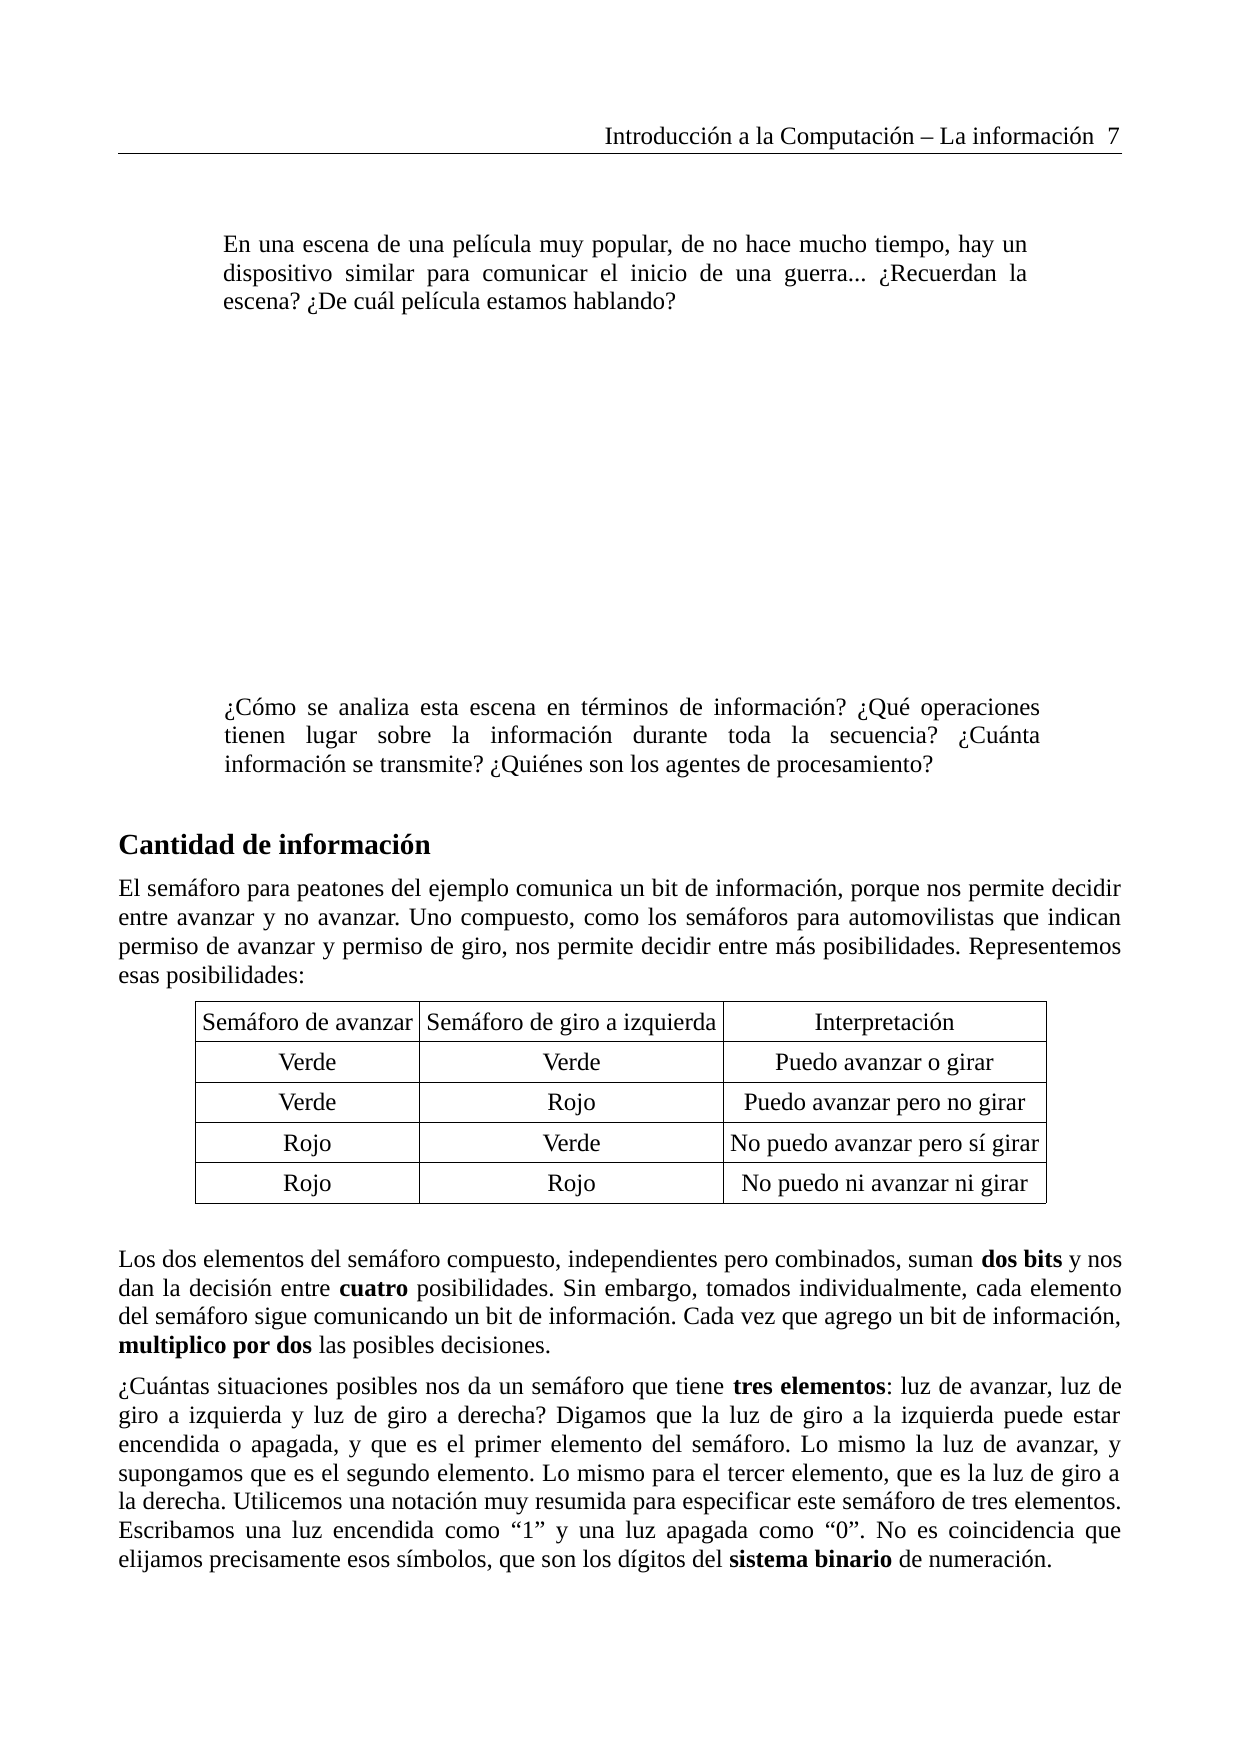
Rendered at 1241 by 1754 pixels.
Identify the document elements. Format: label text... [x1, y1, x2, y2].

text El semáforo para peatones del ejemplo comunica un bit de información, porque nos permite decidir entre avanzar y no avanzar. Uno compuesto, como los semáforos para automovilistas que indican permiso de avanzar y permiso de giro, nos permite decidir entre más posibilidades. Representemos esas posibilidades: [118, 873, 1122, 988]
table_cell Puedo avanzar pero no girar [724, 1083, 1046, 1122]
table_header Interpretación [724, 1002, 1046, 1041]
text ¿Cómo se analiza esta escena en términos de información? ¿Qué operaciones tienen lugar sobre la información durante toda la secuencia? ¿Cuánta información se transmite? ¿Quiénes son los agentes de procesamiento? [224, 692, 1041, 778]
table_cell Puedo avanzar o girar [724, 1042, 1046, 1082]
table_cell Verde [420, 1042, 723, 1082]
table_cell Rojo [420, 1083, 723, 1122]
text ¿Cuántas situaciones posibles nos da un semáforo que tiene tres elementos: luz de avanzar, luz de giro a izquierda y luz de giro a derecha? Digamos que la luz de giro a la izquierda puede estar encendida o apagada, y que es el primer elemento del semáforo. Lo mismo la luz de avanzar, y supongamos que es el segundo elemento. Lo mismo para el tercer elemento, que es la luz de giro a la derecha. Utilicemos una notación muy resumida para especificar este semáforo de tres elementos. Escribamos una luz encendida como “1” y una luz apagada como “0”. No es coincidencia que elijamos precisamente esos símbolos, que son los dígitos del sistema binario de numeración. [118, 1371, 1122, 1573]
table_header Semáforo de avanzar [196, 1002, 419, 1041]
subtitle Cantidad de información [118, 827, 1122, 861]
table_cell Verde [196, 1083, 419, 1122]
table_cell No puedo avanzar pero sí girar [724, 1123, 1046, 1162]
table_cell No puedo ni avanzar ni girar [724, 1163, 1046, 1202]
table_cell Rojo [420, 1163, 723, 1202]
text Los dos elementos del semáforo compuesto, independientes pero combinados, suman dos bits y nos dan la decisión entre cuatro posibilidades. Sin embargo, tomados individualmente, cada elemento del semáforo sigue comunicando un bit de información. Cada vez que agrego un bit de información, multiplico por dos las posibles decisiones. [118, 1244, 1122, 1359]
table_cell Rojo [196, 1123, 419, 1162]
table_cell Verde [420, 1123, 723, 1162]
table_cell Verde [196, 1042, 419, 1082]
table_header Semáforo de giro a izquierda [420, 1002, 723, 1041]
text En una escena de una película muy popular, de no hace mucho tiempo, hay un dispositivo similar para comunicar el inicio de una guerra... ¿Recuerdan la escena? ¿De cuál película estamos hablando? [223, 229, 1028, 315]
table_cell Rojo [196, 1163, 419, 1202]
